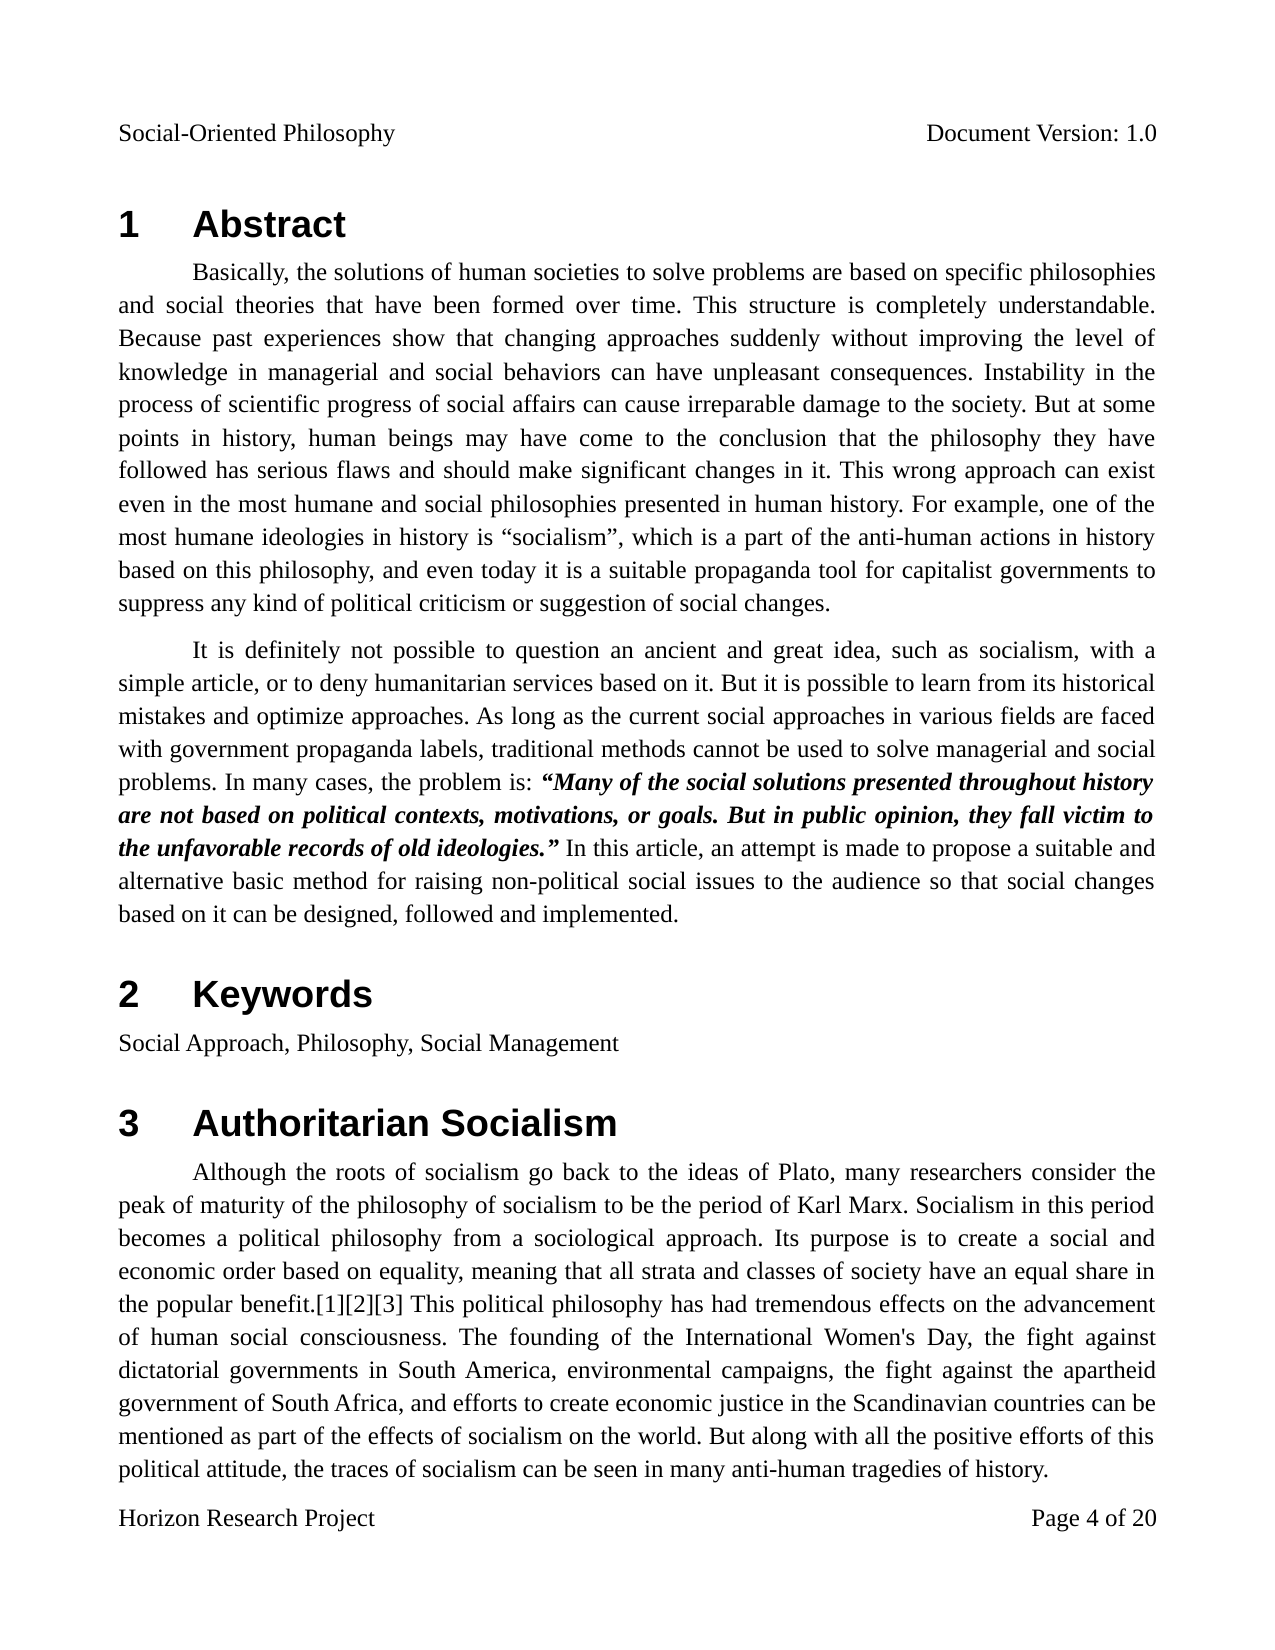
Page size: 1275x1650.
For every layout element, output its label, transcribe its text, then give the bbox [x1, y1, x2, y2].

subtitle Authoritarian Socialism [118, 1101, 1157, 1144]
subtitle Abstract [118, 201, 1157, 245]
text Although the roots of socialism go back to the ideas of Plato, many researchers consider the peak of maturity of the philosophy of socialism to be the period of Karl Marx. Socialism in this period becomes a political philosophy from a sociological approach. Its purpose is to create a social and economic order based on equality, meaning that all strata and classes of society have an equal share in the popular benefit.[1][2][3] This political philosophy has had tremendous effects on the advancement of human social consciousness. The founding of the International Women's Day, the fight against dictatorial governments in South America, environmental campaigns, the fight against the apartheid government of South Africa, and efforts to create economic justice in the Scandinavian countries can be mentioned as part of the effects of socialism on the world. But along with all the positive efforts of this political attitude, the traces of socialism can be seen in many anti-human tragedies of history. [118, 1157, 1157, 1483]
subtitle Keywords [118, 972, 1157, 1016]
text Social Approach, Philosophy, Social Management [118, 1028, 1157, 1057]
text Basically, the solutions of human societies to solve problems are based on specific philosophies and social theories that have been formed over time. This structure is completely understandable. Because past experiences show that changing approaches suddenly without improving the level of knowledge in managerial and social behaviors can have unpleasant consequences. Instability in the process of scientific progress of social affairs can cause irreparable damage to the society. But at some points in history, human beings may have come to the conclusion that the philosophy they have followed has serious flaws and should make significant changes in it. This wrong approach can exist even in the most humane and social philosophies presented in human history. For example, one of the most humane ideologies in history is “socialism”, which is a part of the anti-human actions in history based on this philosophy, and even today it is a suitable propaganda tool for capitalist governments to suppress any kind of political criticism or suggestion of social changes. [118, 257, 1157, 616]
text It is definitely not possible to question an ancient and great idea, such as socialism, with a simple article, or to deny humanitarian services based on it. But it is possible to learn from its historical mistakes and optimize approaches. As long as the current social approaches in various fields are faced with government propaganda labels, traditional methods cannot be used to solve managerial and social problems. In many cases, the problem is: “Many of the social solutions presented throughout history are not based on political contexts, motivations, or goals. But in public opinion, they fall victim to the unfavorable records of old ideologies.” In this article, an attempt is made to propose a suitable and alternative basic method for raising non-political social issues to the audience so that social changes based on it can be designed, followed and implemented. [118, 635, 1157, 928]
